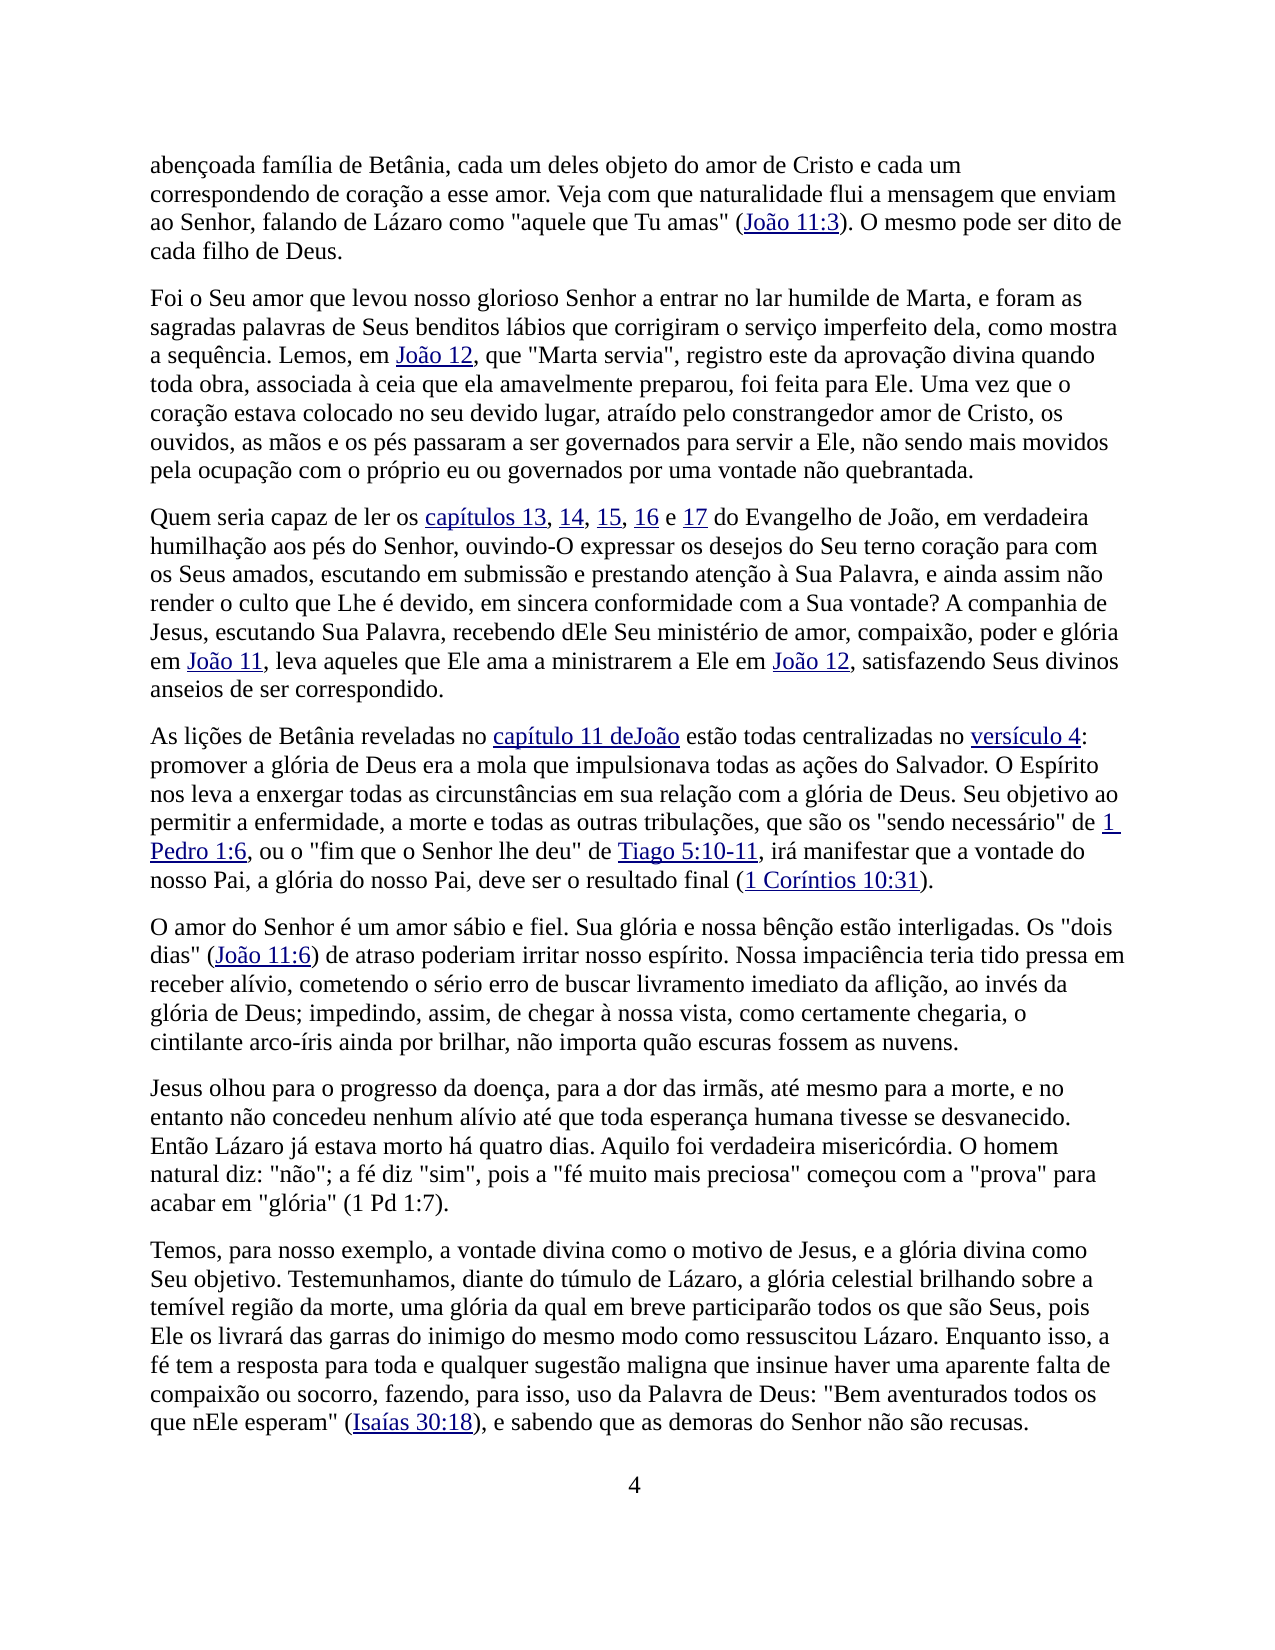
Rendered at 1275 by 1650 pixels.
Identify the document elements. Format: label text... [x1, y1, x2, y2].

text As lições de Betânia reveladas no capítulo 11 deJoão estão todas centralizadas no versículo 4: promover a glória de Deus era a mola que impulsionava todas as ações do Salvador. O Espírito nos leva a enxergar todas as circunstâncias em sua relação com a glória de Deus. Seu objetivo ao permitir a enfermidade, a morte e todas as outras tribulações, que são os "sendo necessário" de 1 Pedro 1:6, ou o "fim que o Senhor lhe deu" de Tiago 5:10-11, irá manifestar que a vontade do nosso Pai, a glória do nosso Pai, deve ser o resultado final (1 Coríntios 10:31). [150, 721, 1125, 894]
text Quem seria capaz de ler os capítulos 13, 14, 15, 16 e 17 do Evangelho de João, em verdadeira humilhação aos pés do Senhor, ouvindo-O expressar os desejos do Seu terno coração para com os Seus amados, escutando em submissão e prestando atenção à Sua Palavra, e ainda assim não render o culto que Lhe é devido, em sincera conformidade com a Sua vontade? A companhia de Jesus, escutando Sua Palavra, recebendo dEle Seu ministério de amor, compaixão, poder e glória em João 11, leva aqueles que Ele ama a ministrarem a Ele em João 12, satisfazendo Seus divinos anseios de ser correspondido. [150, 502, 1125, 703]
text Jesus olhou para o progresso da doença, para a dor das irmãs, até mesmo para a morte, e no entanto não concedeu nenhum alívio até que toda esperança humana tivesse se desvanecido. Então Lázaro já estava morto há quatro dias. Aquilo foi verdadeira misericórdia. O homem natural diz: "não"; a fé diz "sim", pois a "fé muito mais preciosa" começou com a "prova" para acabar em "glória" (1 Pd 1:7). [150, 1073, 1125, 1217]
text abençoada família de Betânia, cada um deles objeto do amor de Cristo e cada um correspondendo de coração a esse amor. Veja com que naturalidade flui a mensagem que enviam ao Senhor, falando de Lázaro como "aquele que Tu amas" (João 11:3). O mesmo pode ser dito de cada filho de Deus. [150, 150, 1125, 265]
text Foi o Seu amor que levou nosso glorioso Senhor a entrar no lar humilde de Marta, e foram as sagradas palavras de Seus benditos lábios que corrigiram o serviço imperfeito dela, como mostra a sequência. Lemos, em João 12, que "Marta servia", registro este da aprovação divina quando toda obra, associada à ceia que ela amavelmente preparou, foi feita para Ele. Uma vez que o coração estava colocado no seu devido lugar, atraído pelo constrangedor amor de Cristo, os ouvidos, as mãos e os pés passaram a ser governados para servir a Ele, não sendo mais movidos pela ocupação com o próprio eu ou governados por uma vontade não quebrantada. [150, 283, 1125, 484]
text Temos, para nosso exemplo, a vontade divina como o motivo de Jesus, e a glória divina como Seu objetivo. Testemunhamos, diante do túmulo de Lázaro, a glória celestial brilhando sobre a temível região da morte, uma glória da qual em breve participarão todos os que são Seus, pois Ele os livrará das garras do inimigo do mesmo modo como ressuscitou Lázaro. Enquanto isso, a fé tem a resposta para toda e qualquer sugestão maligna que insinue haver uma aparente falta de compaixão ou socorro, fazendo, para isso, uso da Palavra de Deus: "Bem aventurados todos os que nEle esperam" (Isaías 30:18), e sabendo que as demoras do Senhor não são recusas. [150, 1235, 1125, 1436]
text O amor do Senhor é um amor sábio e fiel. Sua glória e nossa bênção estão interligadas. Os "dois dias" (João 11:6) de atraso poderiam irritar nosso espírito. Nossa impaciência teria tido pressa em receber alívio, cometendo o sério erro de buscar livramento imediato da aflição, ao invés da glória de Deus; impedindo, assim, de chegar à nossa vista, como certamente chegaria, o cintilante arco-íris ainda por brilhar, não importa quão escuras fossem as nuvens. [150, 912, 1125, 1055]
